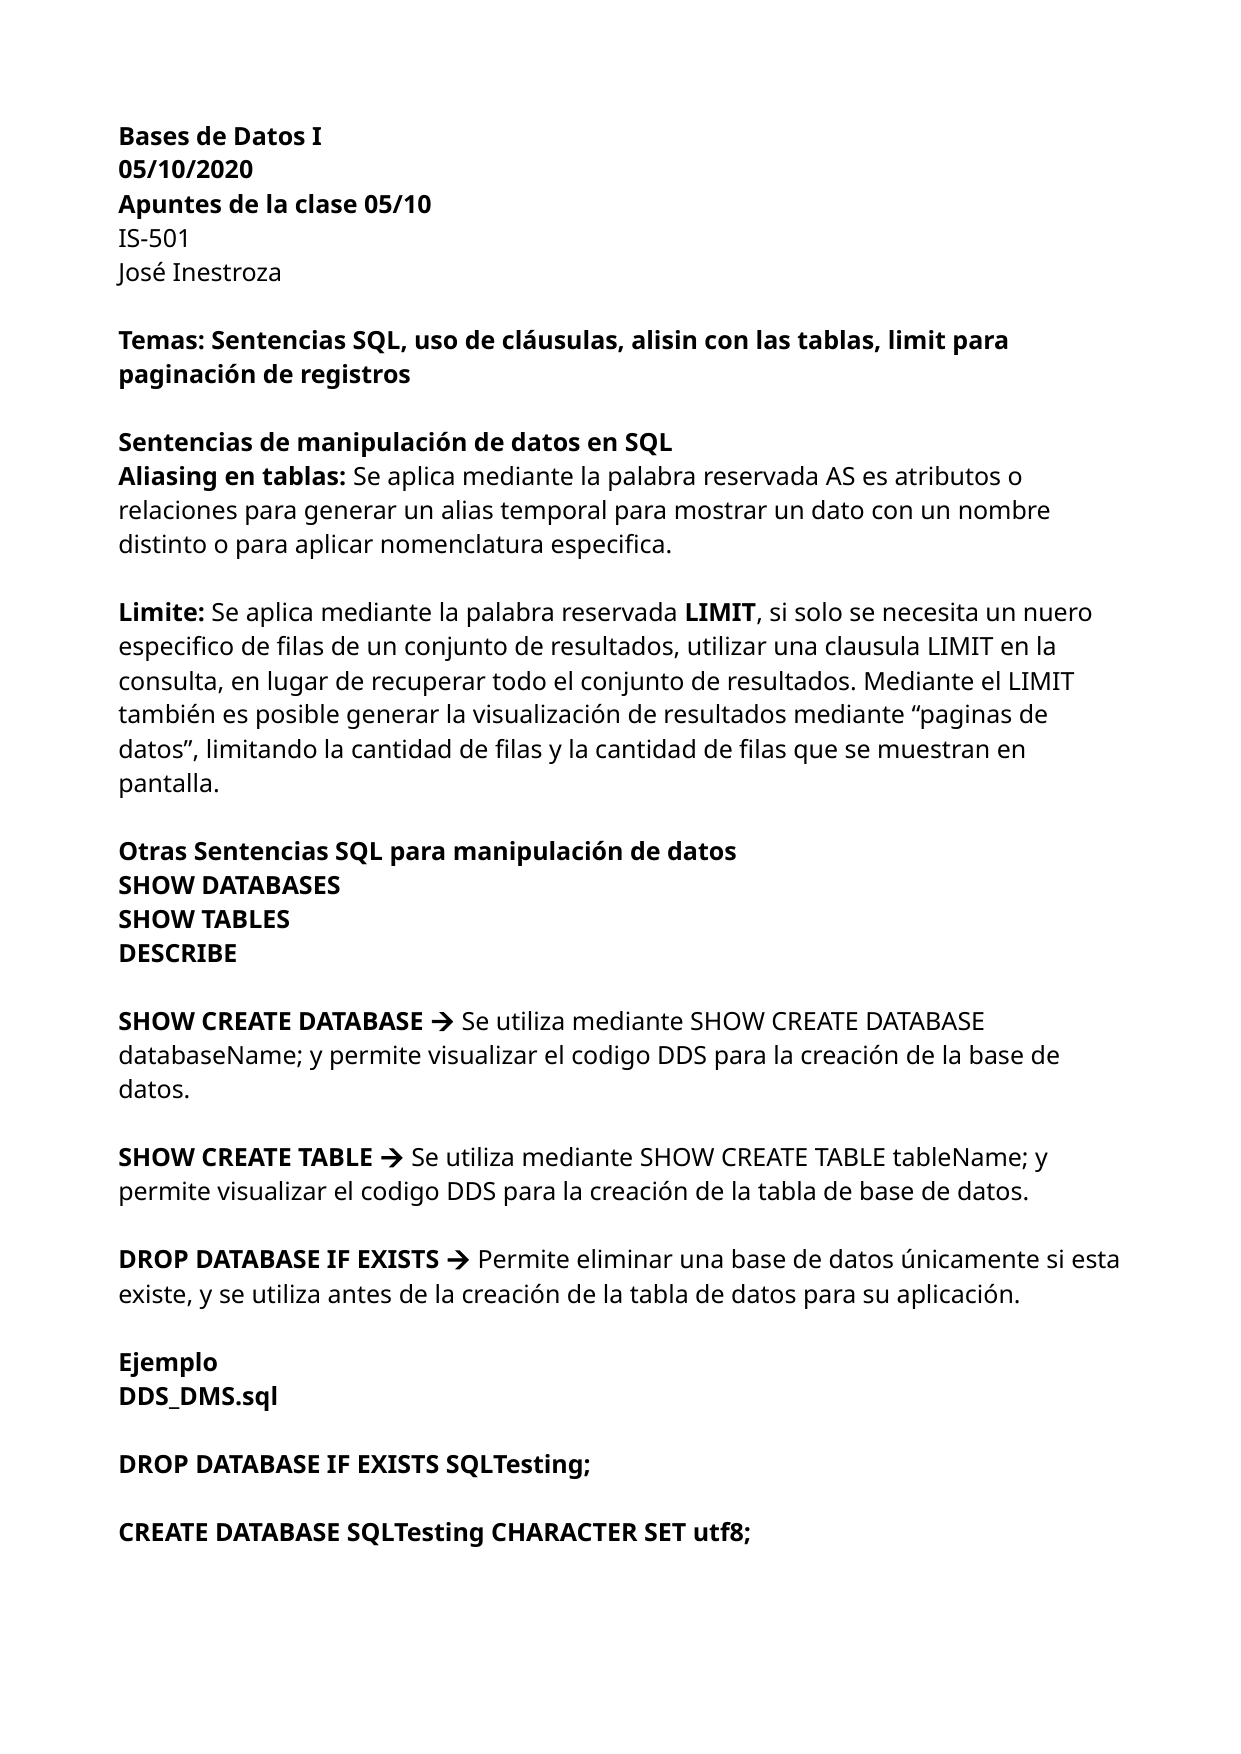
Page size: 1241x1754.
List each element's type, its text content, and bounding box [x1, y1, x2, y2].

text Bases de Datos I [118, 118, 1122, 152]
text Ejemplo [118, 1344, 1122, 1378]
text Aliasing en tablas: Se aplica mediante la palabra reservada AS es atributos o relaciones para generar un alias temporal para mostrar un dato con un nombre distinto o para aplicar nomenclatura especifica. Limite: Se aplica mediante la palabra reservada LIMIT, si solo se necesita un nuero especifico de filas de un conjunto de resultados, utilizar una clausula LIMIT en la consulta, en lugar de recuperar todo el conjunto de resultados. Mediante el LIMIT también es posible generar la visualización de resultados mediante “paginas de datos”, limitando la cantidad de filas y la cantidad de filas que se muestran en pantalla. [118, 459, 1122, 799]
text Apuntes de la clase 05/10 [118, 186, 1122, 220]
text DDS_DMS.sql [118, 1378, 1122, 1412]
text DROP DATABASE IF EXISTS SQLTesting; CREATE DATABASE SQLTesting CHARACTER SET utf8; [118, 1447, 1122, 1549]
text IS-501 José Inestroza [118, 220, 1122, 288]
text Otras Sentencias SQL para manipulación de datos SHOW DATABASES SHOW TABLES DESCRIBE SHOW CREATE DATABASE  Se utiliza mediante SHOW CREATE DATABASE databaseName; y permite visualizar el codigo DDS para la creación de la base de datos. SHOW CREATE TABLE  Se utiliza mediante SHOW CREATE TABLE tableName; y permite visualizar el codigo DDS para la creación de la tabla de base de datos. [118, 833, 1122, 1208]
text DROP DATABASE IF EXISTS  Permite eliminar una base de datos únicamente si esta existe, y se utiliza antes de la creación de la tabla de datos para su aplicación. [118, 1242, 1122, 1310]
text 05/10/2020 [118, 152, 1122, 186]
text Temas: Sentencias SQL, uso de cláusulas, alisin con las tablas, limit para paginación de registros Sentencias de manipulación de datos en SQL [118, 322, 1122, 459]
